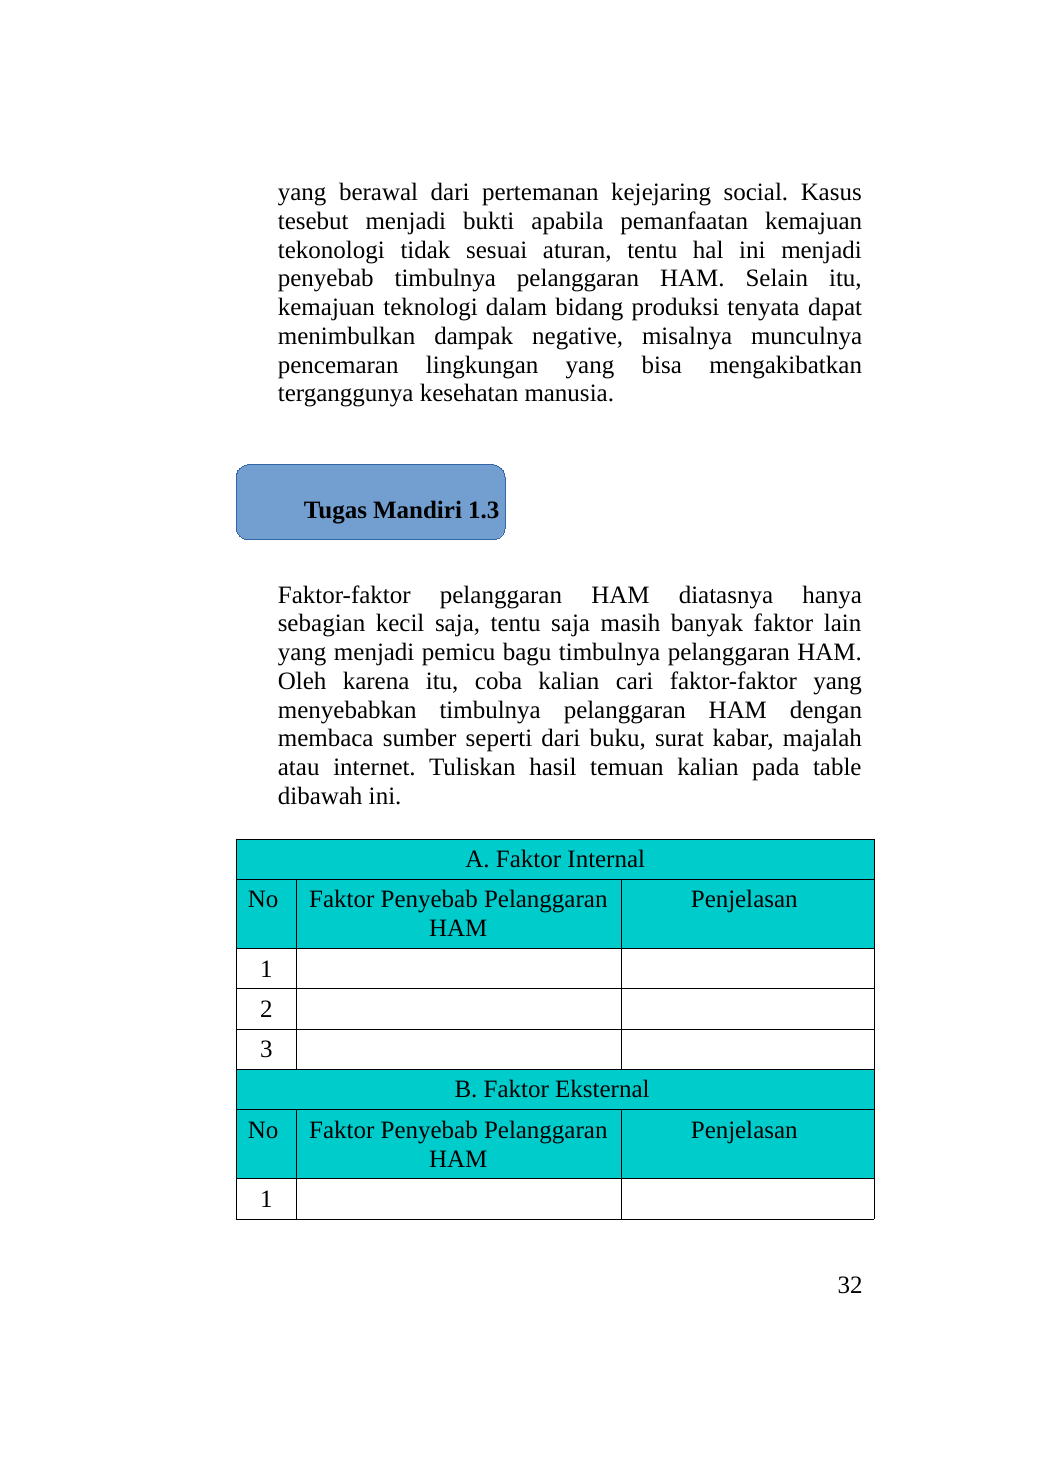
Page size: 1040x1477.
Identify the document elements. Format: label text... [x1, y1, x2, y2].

table_cell [622, 989, 874, 1028]
table_cell [297, 1179, 621, 1218]
table_cell [622, 1030, 874, 1069]
table_cell [622, 949, 874, 988]
table_cell 1 [237, 1179, 296, 1218]
table_cell 1 [237, 949, 296, 988]
table_cell No [237, 880, 296, 948]
table_cell 2 [237, 989, 296, 1028]
table_cell [297, 949, 621, 988]
table_cell [622, 1179, 874, 1218]
text Faktor-faktor pelanggaran HAM diatasnya hanya sebagian kecil saja, tentu saja masih banyak faktor lain yang menjadi pemicu bagu timbulnya pelanggaran HAM. Oleh karena itu, coba kalian cari faktor-faktor yang menyebabkan timbulnya pelanggaran HAM dengan membaca sumber seperti dari buku, surat kabar, majalah atau internet. Tuliskan hasil temuan kalian pada table dibawah ini. [278, 580, 862, 810]
text yang berawal dari pertemanan kejejaring social. Kasus tesebut menjadi bukti apabila pemanfaatan kemajuan tekonologi tidak sesuai aturan, tentu hal ini menjadi penyebab timbulnya pelanggaran HAM. Selain itu, kemajuan teknologi dalam bidang produksi tenyata dapat menimbulkan dampak negative, misalnya munculnya pencemaran lingkungan yang bisa mengakibatkan terganggunya kesehatan manusia. [278, 177, 862, 407]
table_cell No [237, 1110, 296, 1178]
table_cell Faktor Penyebab Pelanggaran HAM [297, 880, 621, 948]
table_cell Penjelasan [622, 1110, 874, 1178]
table_header A. Faktor Internal [237, 840, 874, 879]
table_cell B. Faktor Eksternal [237, 1070, 874, 1109]
table_cell [297, 1030, 621, 1069]
table_cell Penjelasan [622, 880, 874, 948]
table_cell Faktor Penyebab Pelanggaran HAM [297, 1110, 621, 1178]
table_cell 3 [237, 1030, 296, 1069]
table_cell [297, 989, 621, 1028]
